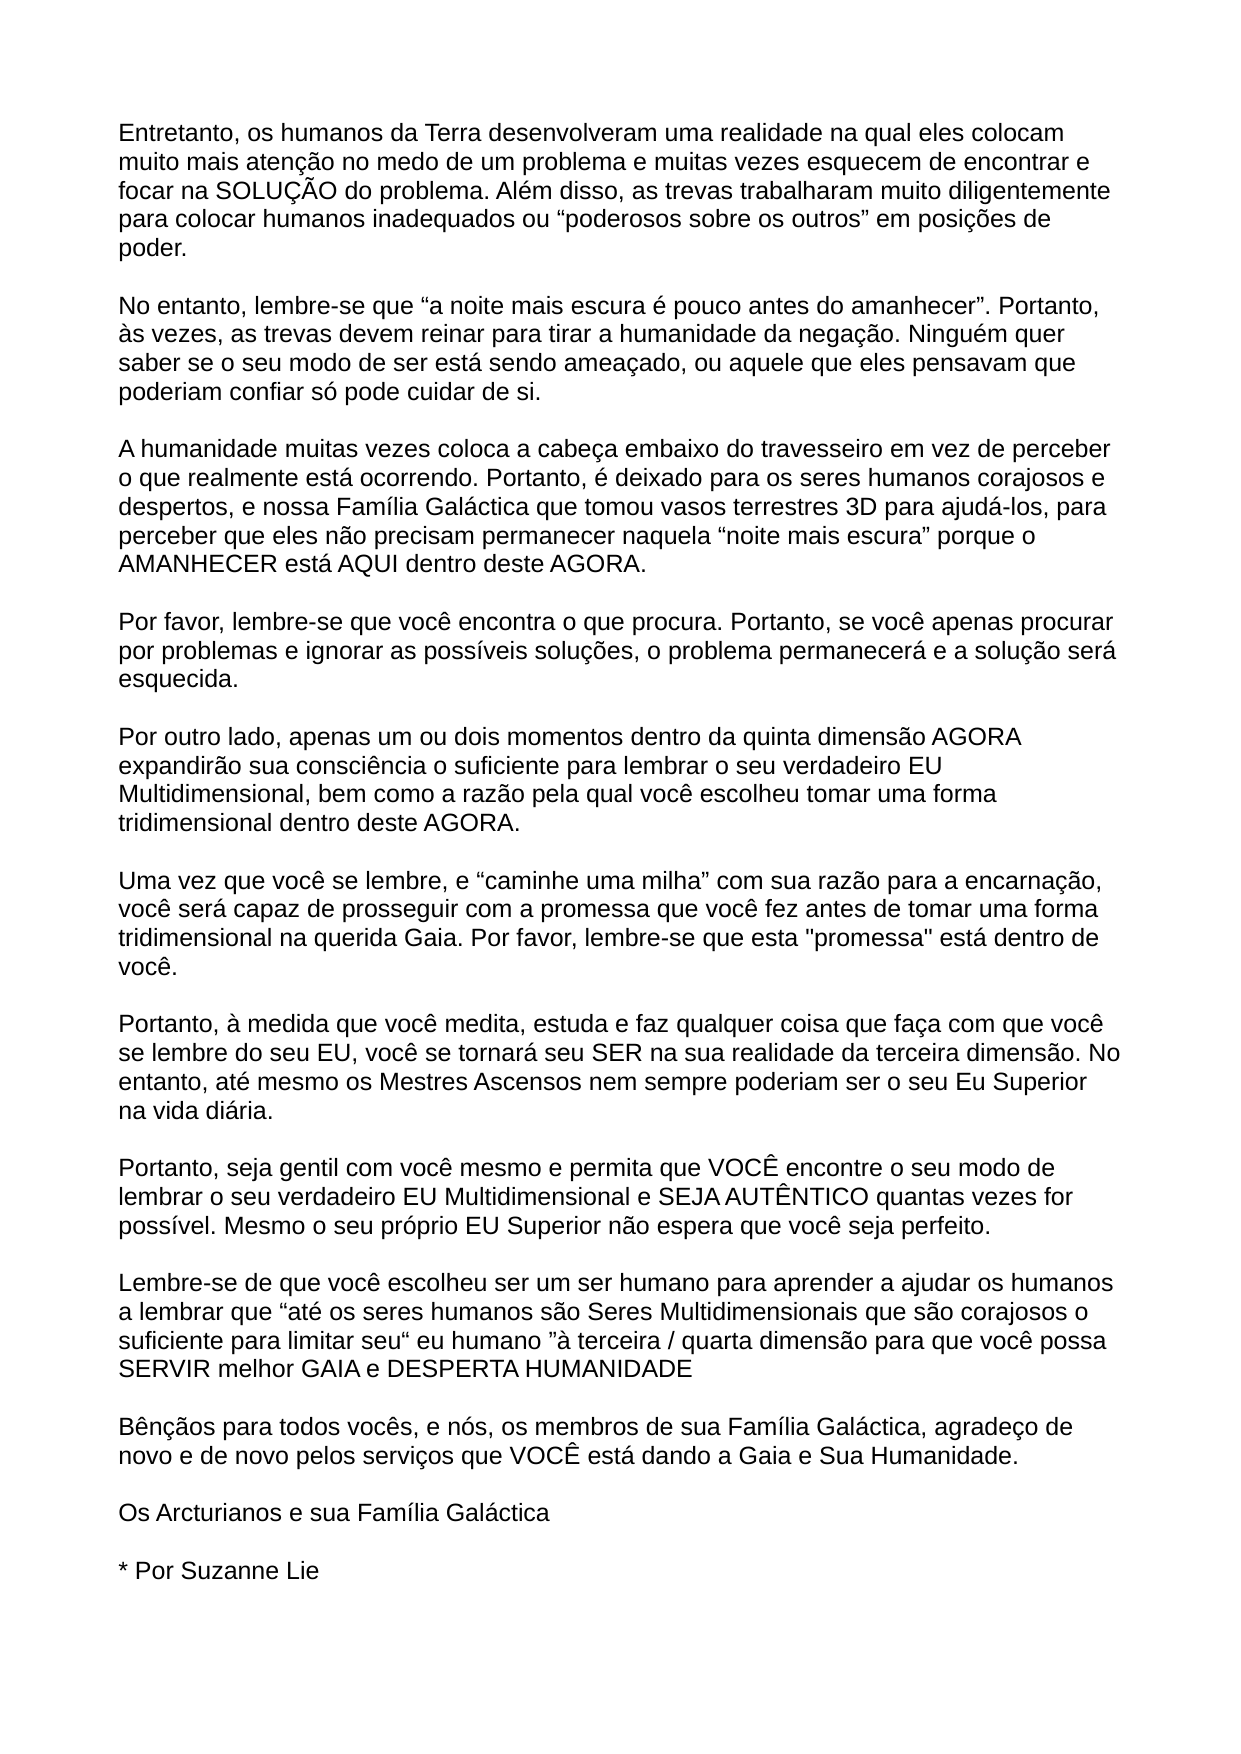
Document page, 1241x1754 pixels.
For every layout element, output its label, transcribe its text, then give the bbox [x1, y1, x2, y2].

text Lembre-se de que você escolheu ser um ser humano para aprender a ajudar os humanos a lembrar que “até os seres humanos são Seres Multidimensionais que são corajosos o suficiente para limitar seu“ eu humano ”à terceira / quarta dimensão para que você possa SERVIR melhor GAIA e DESPERTA HUMANIDADE [118, 1268, 1122, 1383]
text No entanto, lembre-se que “a noite mais escura é pouco antes do amanhecer”. Portanto, às vezes, as trevas devem reinar para tirar a humanidade da negação. Ninguém quer saber se o seu modo de ser está sendo ameaçado, ou aquele que eles pensavam que poderiam confiar só pode cuidar de si. [118, 291, 1122, 406]
text Por outro lado, apenas um ou dois momentos dentro da quinta dimensão AGORA expandirão sua consciência o suficiente para lembrar o seu verdadeiro EU Multidimensional, bem como a razão pela qual você escolheu tomar uma forma tridimensional dentro deste AGORA. [118, 722, 1122, 837]
text Por favor, lembre-se que você encontra o que procura. Portanto, se você apenas procurar por problemas e ignorar as possíveis soluções, o problema permanecerá e a solução será esquecida. [118, 607, 1122, 693]
text Portanto, à medida que você medita, estuda e faz qualquer coisa que faça com que você se lembre do seu EU, você se tornará seu SER na sua realidade da terceira dimensão. No entanto, até mesmo os Mestres Ascensos nem sempre poderiam ser o seu Eu Superior na vida diária. [118, 1009, 1122, 1124]
text Uma vez que você se lembre, e “caminhe uma milha” com sua razão para a encarnação, você será capaz de prosseguir com a promessa que você fez antes de tomar uma forma tridimensional na querida Gaia. Por favor, lembre-se que esta "promessa" está dentro de você. [118, 866, 1122, 981]
text A humanidade muitas vezes coloca a cabeça embaixo do travesseiro em vez de perceber o que realmente está ocorrendo. Portanto, é deixado para os seres humanos corajosos e despertos, e nossa Família Galáctica que tomou vasos terrestres 3D para ajudá-los, para perceber que eles não precisam permanecer naquela “noite mais escura” porque o AMANHECER está AQUI dentro deste AGORA. [118, 434, 1122, 578]
text * Por Suzanne Lie [118, 1556, 1122, 1584]
text Bênçãos para todos vocês, e nós, os membros de sua Família Galáctica, agradeço de novo e de novo pelos serviços que VOCÊ está dando a Gaia e Sua Humanidade. [118, 1412, 1122, 1469]
text Portanto, seja gentil com você mesmo e permita que VOCÊ encontre o seu modo de lembrar o seu verdadeiro EU Multidimensional e SEJA AUTÊNTICO quantas vezes for possível. Mesmo o seu próprio EU Superior não espera que você seja perfeito. [118, 1153, 1122, 1239]
text Os Arcturianos e sua Família Galáctica [118, 1498, 1122, 1527]
text Entretanto, os humanos da Terra desenvolveram uma realidade na qual eles colocam muito mais atenção no medo de um problema e muitas vezes esquecem de encontrar e focar na SOLUÇÃO do problema. Além disso, as trevas trabalharam muito diligentemente para colocar humanos inadequados ou “poderosos sobre os outros” em posições de poder. [118, 118, 1122, 262]
